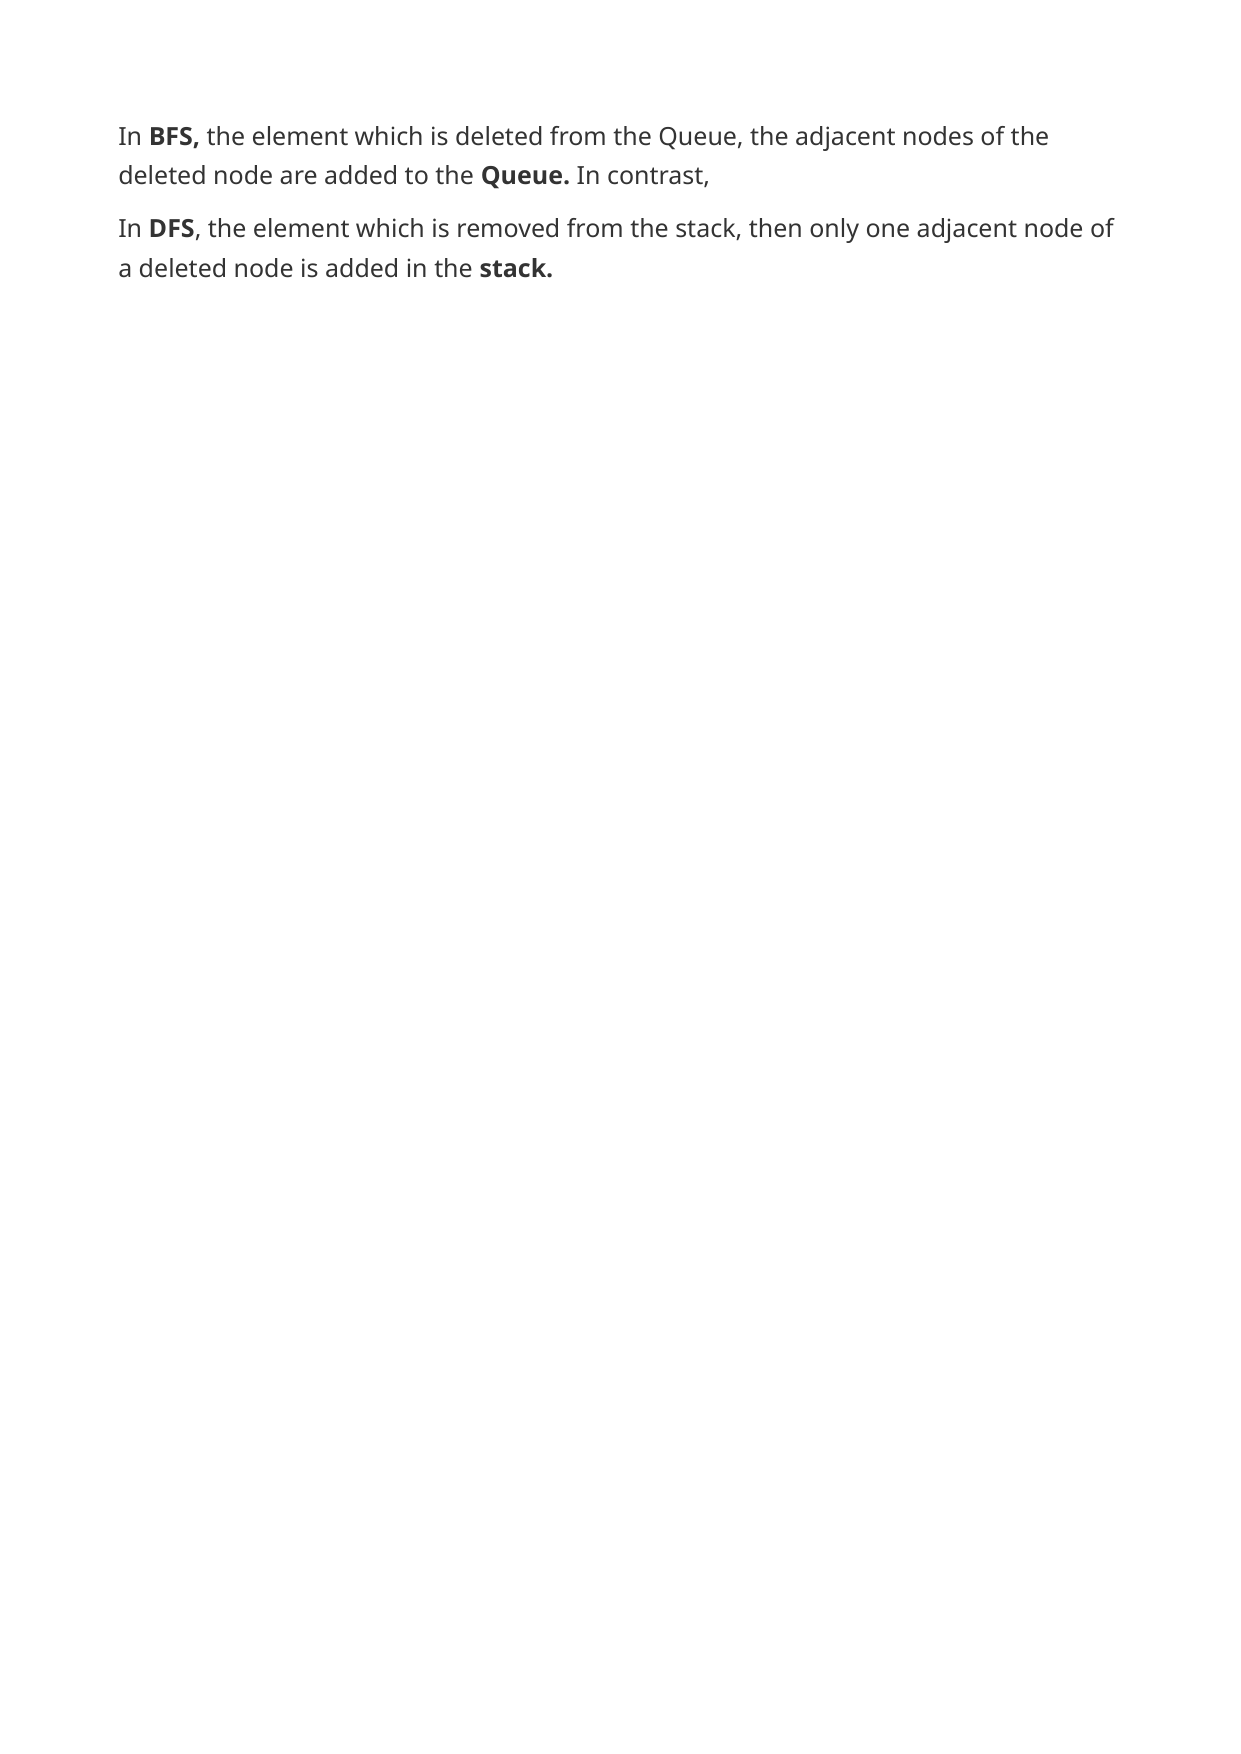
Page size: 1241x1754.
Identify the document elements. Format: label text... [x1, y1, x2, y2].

text In BFS, the element which is deleted from the Queue, the adjacent nodes of the deleted node are added to the Queue. In contrast, [118, 118, 1122, 191]
text In DFS, the element which is removed from the stack, then only one adjacent node of a deleted node is added in the stack. [118, 211, 1122, 284]
